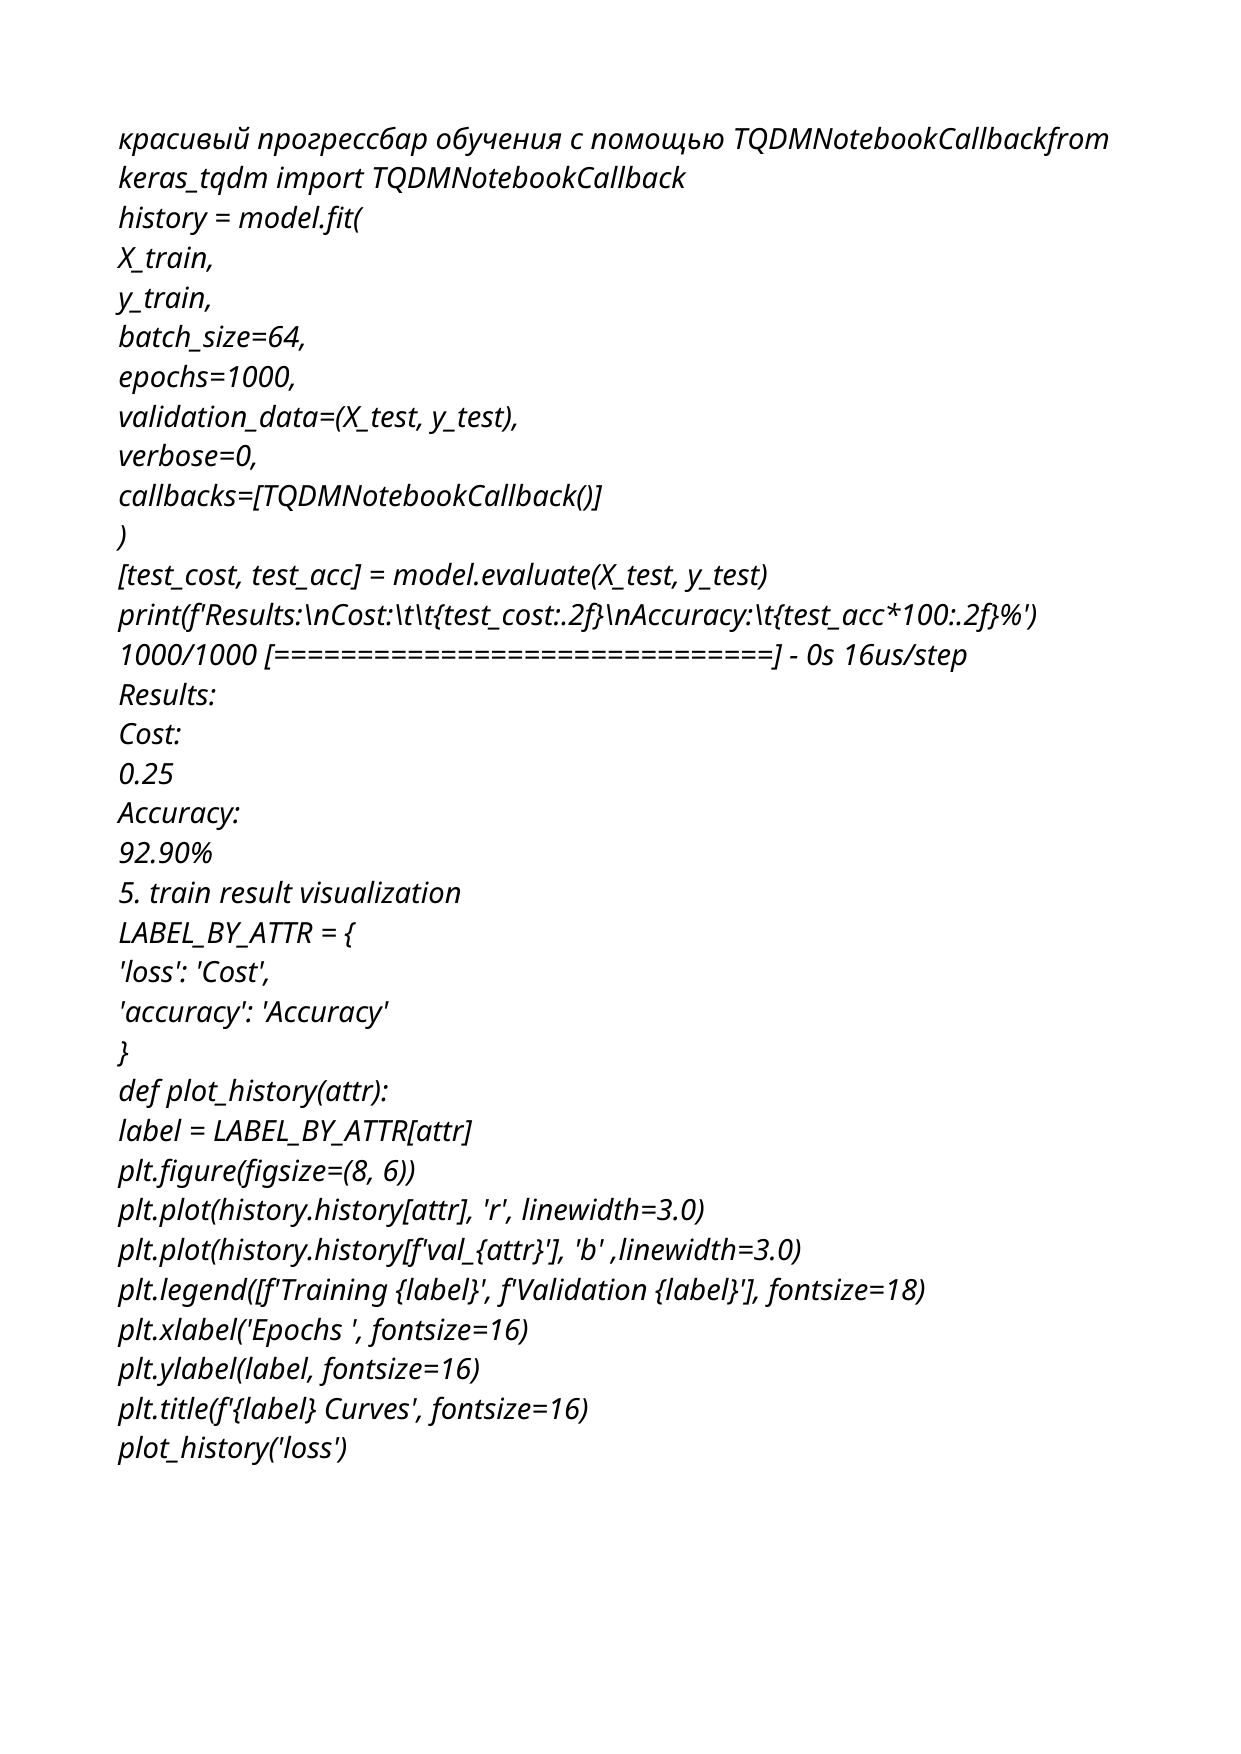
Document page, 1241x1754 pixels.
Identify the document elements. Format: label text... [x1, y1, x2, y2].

text validation_data=(X_test, y_test), [118, 396, 1122, 436]
text epochs=1000, [118, 356, 1122, 396]
text Accuracy: [118, 793, 1122, 832]
text } [118, 1031, 1122, 1071]
text plt.figure(figsize=(8, 6)) [118, 1150, 1122, 1190]
text history = model.fit( [118, 197, 1122, 237]
text plt.xlabel('Epochs ', fontsize=16) [118, 1309, 1122, 1348]
text plt.legend([f'Training {label}', f'Validation {label}'], fontsize=18) [118, 1269, 1122, 1309]
text verbose=0, [118, 436, 1122, 475]
text batch_size=64, [118, 317, 1122, 356]
text plt.ylabel(label, fontsize=16) [118, 1348, 1122, 1388]
text X_train, [118, 237, 1122, 277]
text print(f'Results:\nCost:\t\t{test_cost:.2f}\nAccuracy:\t{test_acc*100:.2f}%') [118, 594, 1122, 634]
text ) [118, 515, 1122, 555]
text Cost: [118, 713, 1122, 753]
text callbacks=[TQDMNotebookCallback()] [118, 475, 1122, 515]
text plot_history('loss') [118, 1428, 1122, 1467]
text красивый прогрессбар обучения с помощью TQDMNotebookCallbackfrom keras_tqdm import TQDMNotebookCallback [118, 118, 1122, 197]
text LABEL_BY_ATTR = { [118, 912, 1122, 952]
text 92.90% [118, 832, 1122, 872]
text 5. train result visualization [118, 872, 1122, 912]
text plt.title(f'{label} Curves', fontsize=16) [118, 1388, 1122, 1428]
text 'loss': 'Cost', [118, 952, 1122, 991]
text 1000/1000 [==============================] - 0s 16us/step [118, 634, 1122, 674]
text 'accuracy': 'Accuracy' [118, 991, 1122, 1031]
text label = LABEL_BY_ATTR[attr] [118, 1110, 1122, 1150]
text 0.25 [118, 753, 1122, 793]
text y_train, [118, 277, 1122, 317]
text plt.plot(history.history[f'val_{attr}'], 'b' ,linewidth=3.0) [118, 1229, 1122, 1269]
text [test_cost, test_acc] = model.evaluate(X_test, y_test) [118, 555, 1122, 594]
text Results: [118, 674, 1122, 713]
text def plot_history(attr): [118, 1071, 1122, 1110]
text plt.plot(history.history[attr], 'r', linewidth=3.0) [118, 1190, 1122, 1229]
